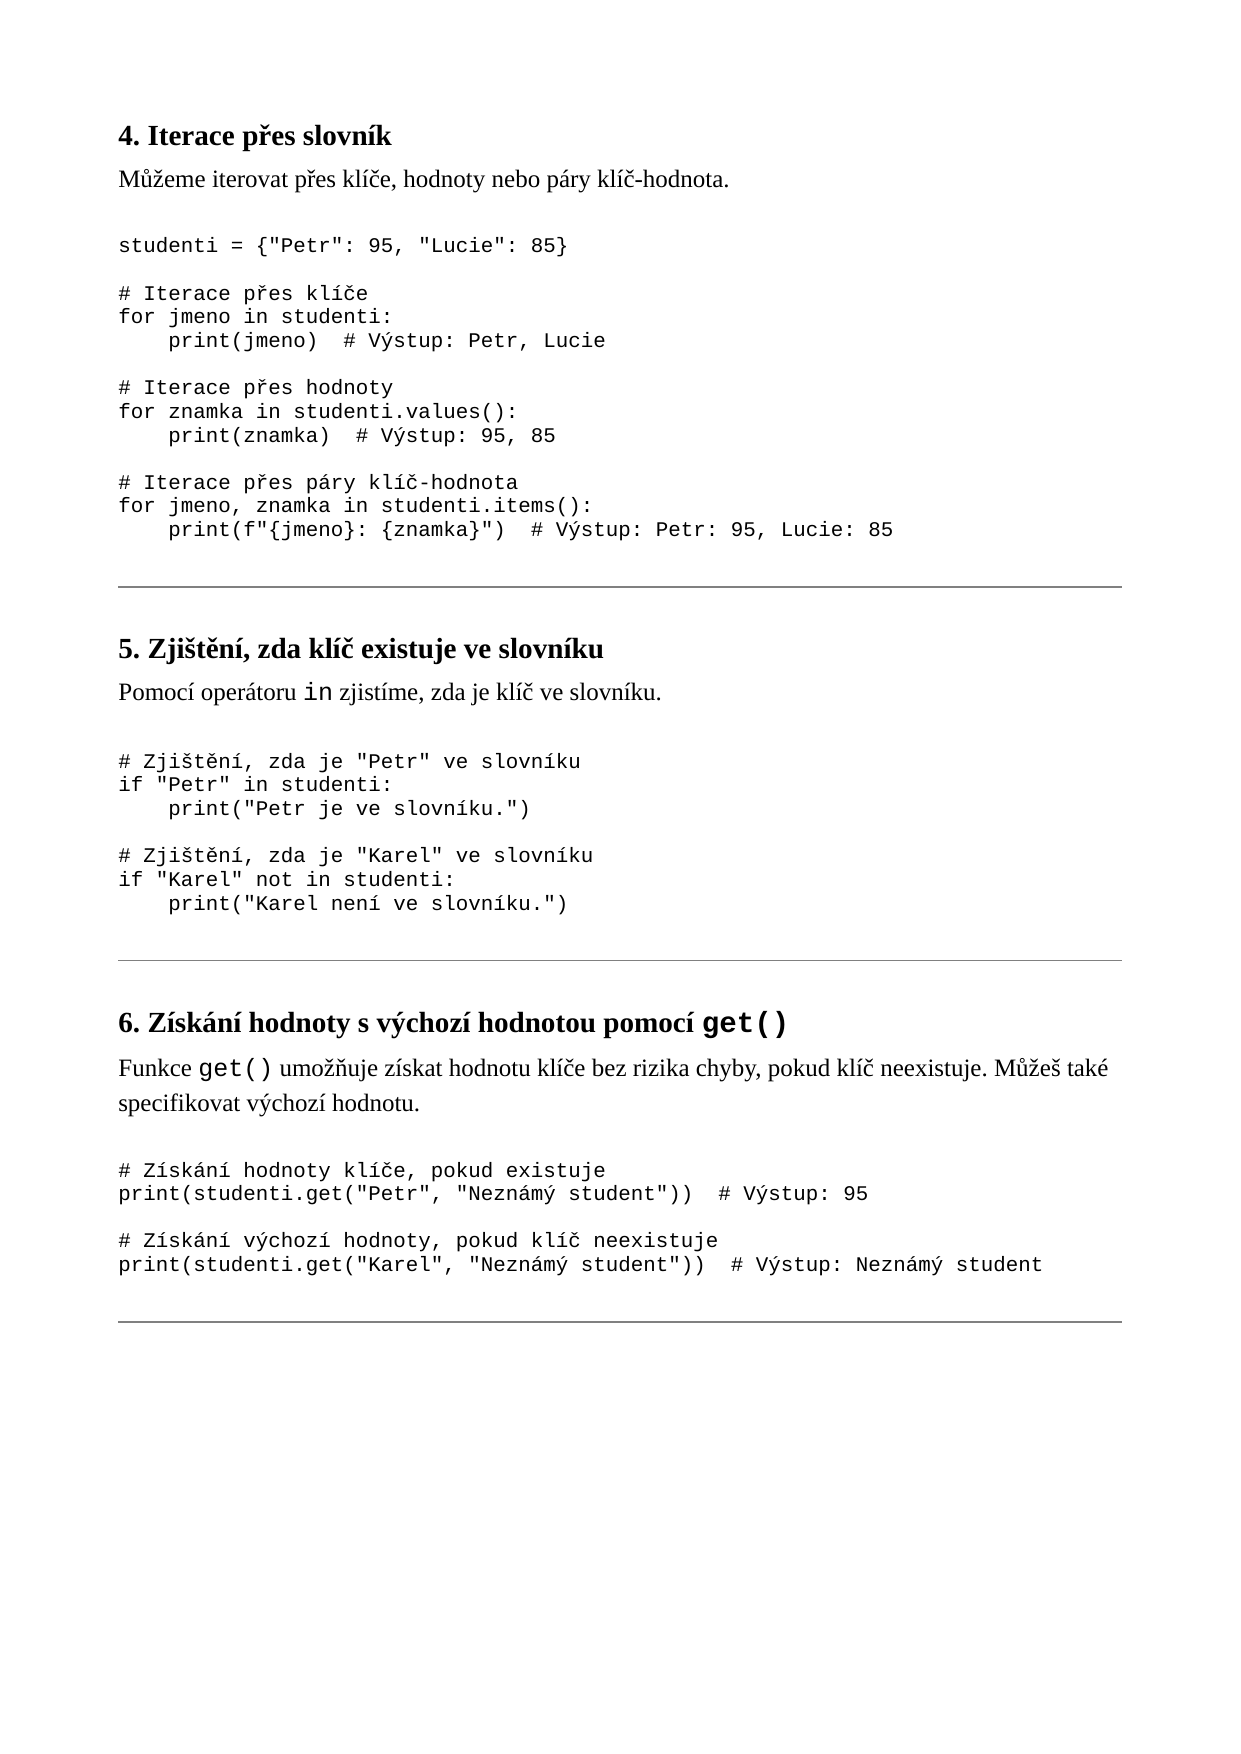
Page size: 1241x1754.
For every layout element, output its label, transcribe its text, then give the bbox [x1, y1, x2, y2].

text Funkce get() umožňuje získat hodnotu klíče bez rizika chyby, pokud klíč neexistuje. Můžeš také specifikovat výchozí hodnotu. [118, 1053, 1122, 1117]
text print("Petr je ve slovníku.") [118, 798, 1122, 822]
text print(znamka) # Výstup: 95, 85 [118, 424, 1122, 448]
text # Iterace přes páry klíč-hodnota [118, 472, 1122, 496]
subtitle 4. Iterace přes slovník [118, 118, 1122, 152]
text # Iterace přes hodnoty [118, 377, 1122, 401]
text if "Petr" in studenti: [118, 774, 1122, 798]
text Můžeme iterovat přes klíče, hodnoty nebo páry klíč-hodnota. [118, 164, 1122, 193]
text print(jmeno) # Výstup: Petr, Lucie [118, 330, 1122, 354]
text Pomocí operátoru in zjistíme, zda je klíč ve slovníku. [118, 677, 1122, 708]
text studenti = {"Petr": 95, "Lucie": 85} [118, 235, 1122, 259]
text print(studenti.get("Petr", "Neznámý student")) # Výstup: 95 [118, 1183, 1122, 1207]
subtitle 6. Získání hodnoty s výchozí hodnotou pomocí get() [118, 1005, 1122, 1041]
text if "Karel" not in studenti: [118, 869, 1122, 893]
text for jmeno in studenti: [118, 306, 1122, 330]
text print("Karel není ve slovníku.") [118, 893, 1122, 916]
text for znamka in studenti.values(): [118, 401, 1122, 424]
text print(f"{jmeno}: {znamka}") # Výstup: Petr: 95, Lucie: 85 [118, 519, 1122, 543]
text # Získání výchozí hodnoty, pokud klíč neexistuje [118, 1231, 1122, 1254]
subtitle 5. Zjištění, zda klíč existuje ve slovníku [118, 631, 1122, 665]
text # Zjištění, zda je "Karel" ve slovníku [118, 845, 1122, 869]
text # Iterace přes klíče [118, 283, 1122, 306]
text for jmeno, znamka in studenti.items(): [118, 496, 1122, 519]
text print(studenti.get("Karel", "Neznámý student")) # Výstup: Neznámý student [118, 1254, 1122, 1278]
text # Zjištění, zda je "Petr" ve slovníku [118, 751, 1122, 774]
text # Získání hodnoty klíče, pokud existuje [118, 1159, 1122, 1183]
